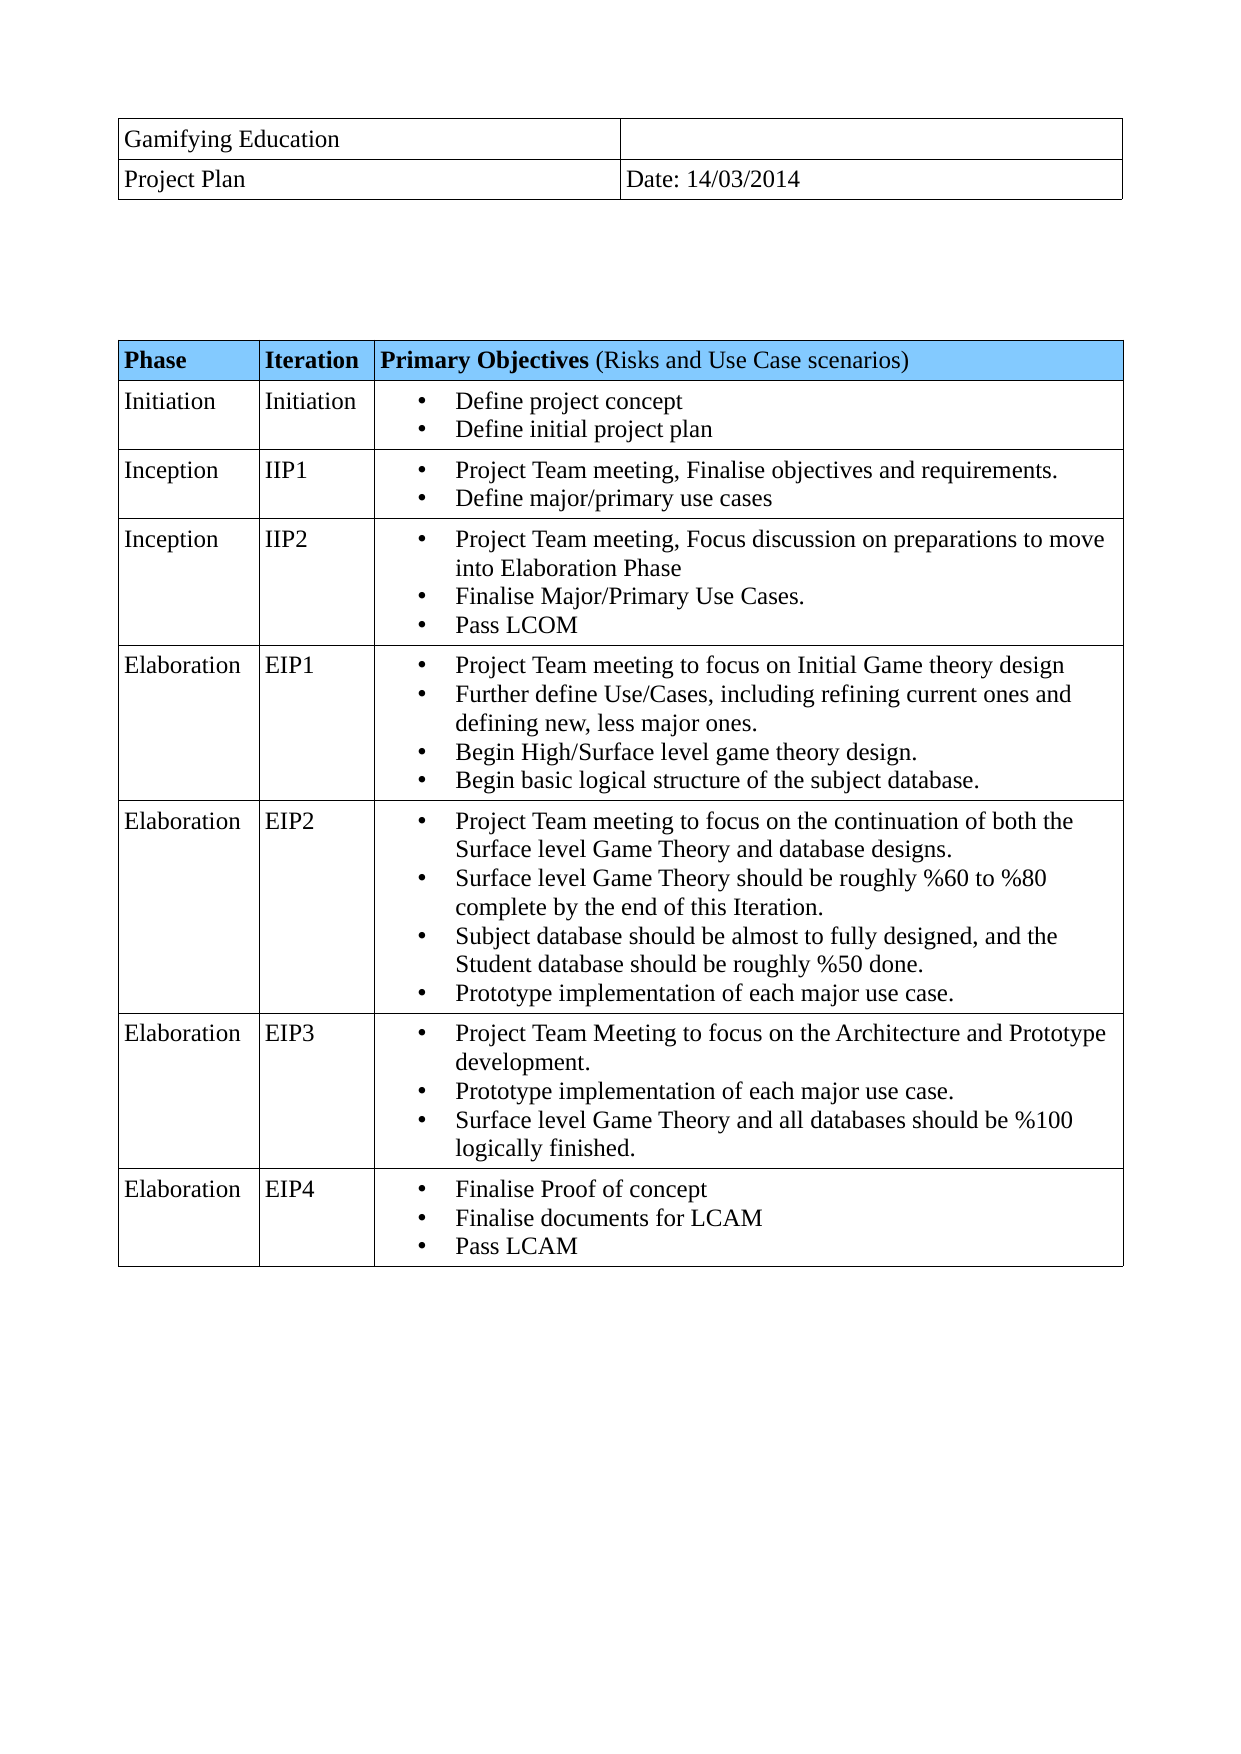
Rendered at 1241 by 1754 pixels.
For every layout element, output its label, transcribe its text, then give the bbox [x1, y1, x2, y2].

table_header Iteration [260, 341, 374, 380]
table_cell EIP1 [260, 646, 374, 800]
table_cell IIP1 [260, 450, 374, 518]
table_cell Project Team meeting to focus on the continuation of both the Surface level Game Theory and database designs. Surface level Game Theory should be roughly %60 to %80 complete by the end of this Iteration. Subject database should be almost to fully designed, and the Student database should be roughly %50 done. Prototype implementation of each major use case. [375, 801, 1123, 1013]
table_cell Project Team meeting, Focus discussion on preparations to move into Elaboration Phase Finalise Major/Primary Use Cases. Pass LCOM [375, 519, 1123, 644]
table_cell Inception [119, 519, 259, 644]
table_cell EIP3 [260, 1014, 374, 1168]
table_cell Elaboration [119, 646, 259, 800]
table_cell Elaboration [119, 801, 259, 1013]
table_cell Project Team Meeting to focus on the Architecture and Prototype development. Prototype implementation of each major use case. Surface level Game Theory and all databases should be %100 logically finished. [375, 1014, 1123, 1168]
table_cell EIP2 [260, 801, 374, 1013]
table_cell IIP2 [260, 519, 374, 644]
table_cell Elaboration [119, 1169, 259, 1266]
table_cell Project Team meeting to focus on Initial Game theory design Further define Use/Cases, including refining current ones and defining new, less major ones. Begin High/Surface level game theory design. Begin basic logical structure of the subject database. [375, 646, 1123, 800]
table_cell Inception [119, 450, 259, 518]
table_header Phase [119, 341, 259, 380]
table_cell Finalise Proof of concept Finalise documents for LCAM Pass LCAM [375, 1169, 1123, 1266]
table_cell Initiation [260, 381, 374, 449]
table_cell Define project concept Define initial project plan [375, 381, 1123, 449]
table_cell Elaboration [119, 1014, 259, 1168]
table_cell Project Team meeting, Finalise objectives and requirements. Define major/primary use cases [375, 450, 1123, 518]
table_cell EIP4 [260, 1169, 374, 1266]
table_header Primary Objectives (Risks and Use Case scenarios) [375, 341, 1123, 380]
table_cell Initiation [119, 381, 259, 449]
